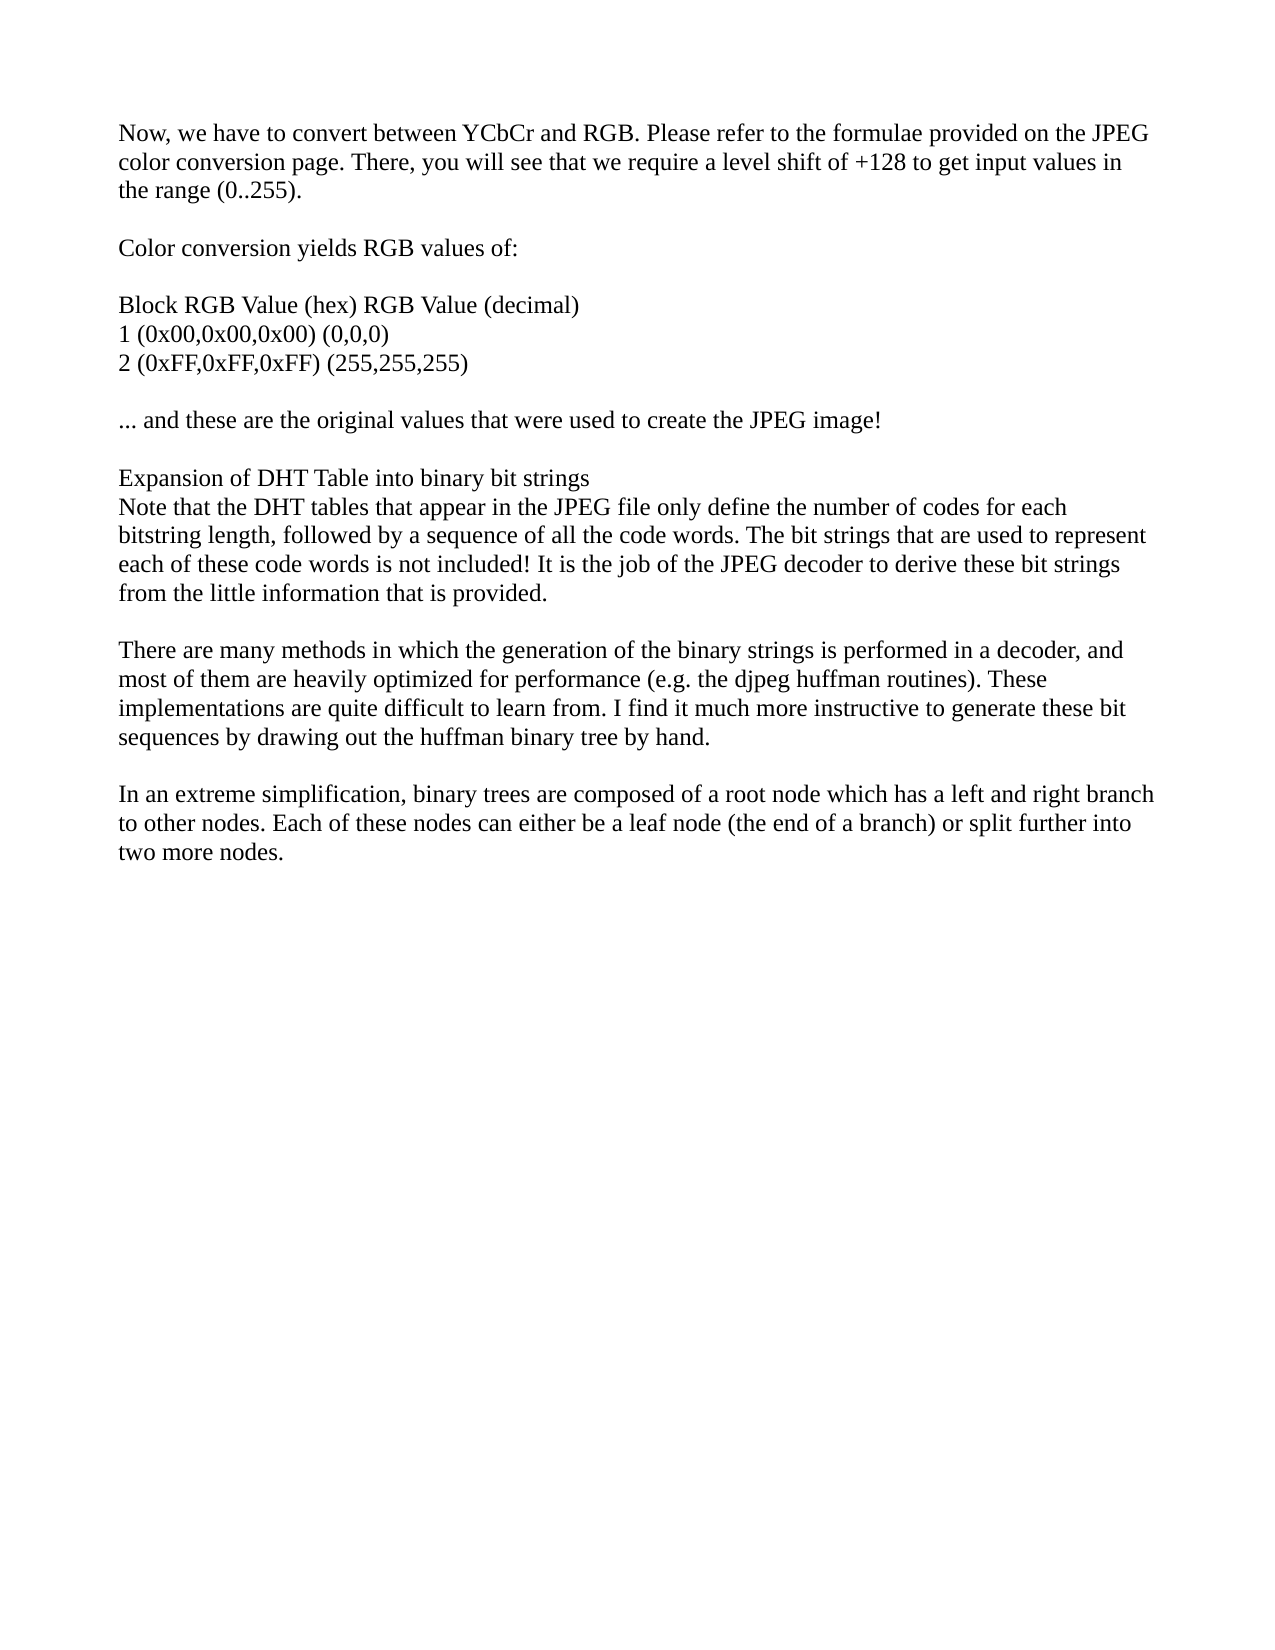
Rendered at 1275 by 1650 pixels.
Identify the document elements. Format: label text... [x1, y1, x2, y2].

text Now, we have to convert between YCbCr and RGB. Please refer to the formulae provided on the JPEG color conversion page. There, you will see that we require a level shift of +128 to get input values in the range (0..255). Color conversion yields RGB values of: Block RGB Value (hex) RGB Value (decimal) 1 (0x00,0x00,0x00) (0,0,0) 2 (0xFF,0xFF,0xFF) (255,255,255) ... and these are the original values that were used to create the JPEG image! Expansion of DHT Table into binary bit strings Note that the DHT tables that appear in the JPEG file only define the number of codes for each bitstring length, followed by a sequence of all the code words. The bit strings that are used to represent each of these code words is not included! It is the job of the JPEG decoder to derive these bit strings from the little information that is provided. There are many methods in which the generation of the binary strings is performed in a decoder, and most of them are heavily optimized for performance (e.g. the djpeg huffman routines). These implementations are quite difficult to learn from. I find it much more instructive to generate these bit sequences by drawing out the huffman binary tree by hand. In an extreme simplification, binary trees are composed of a root node which has a left and right branch to other nodes. Each of these nodes can either be a leaf node (the end of a branch) or split further into two more nodes. [118, 118, 1157, 894]
